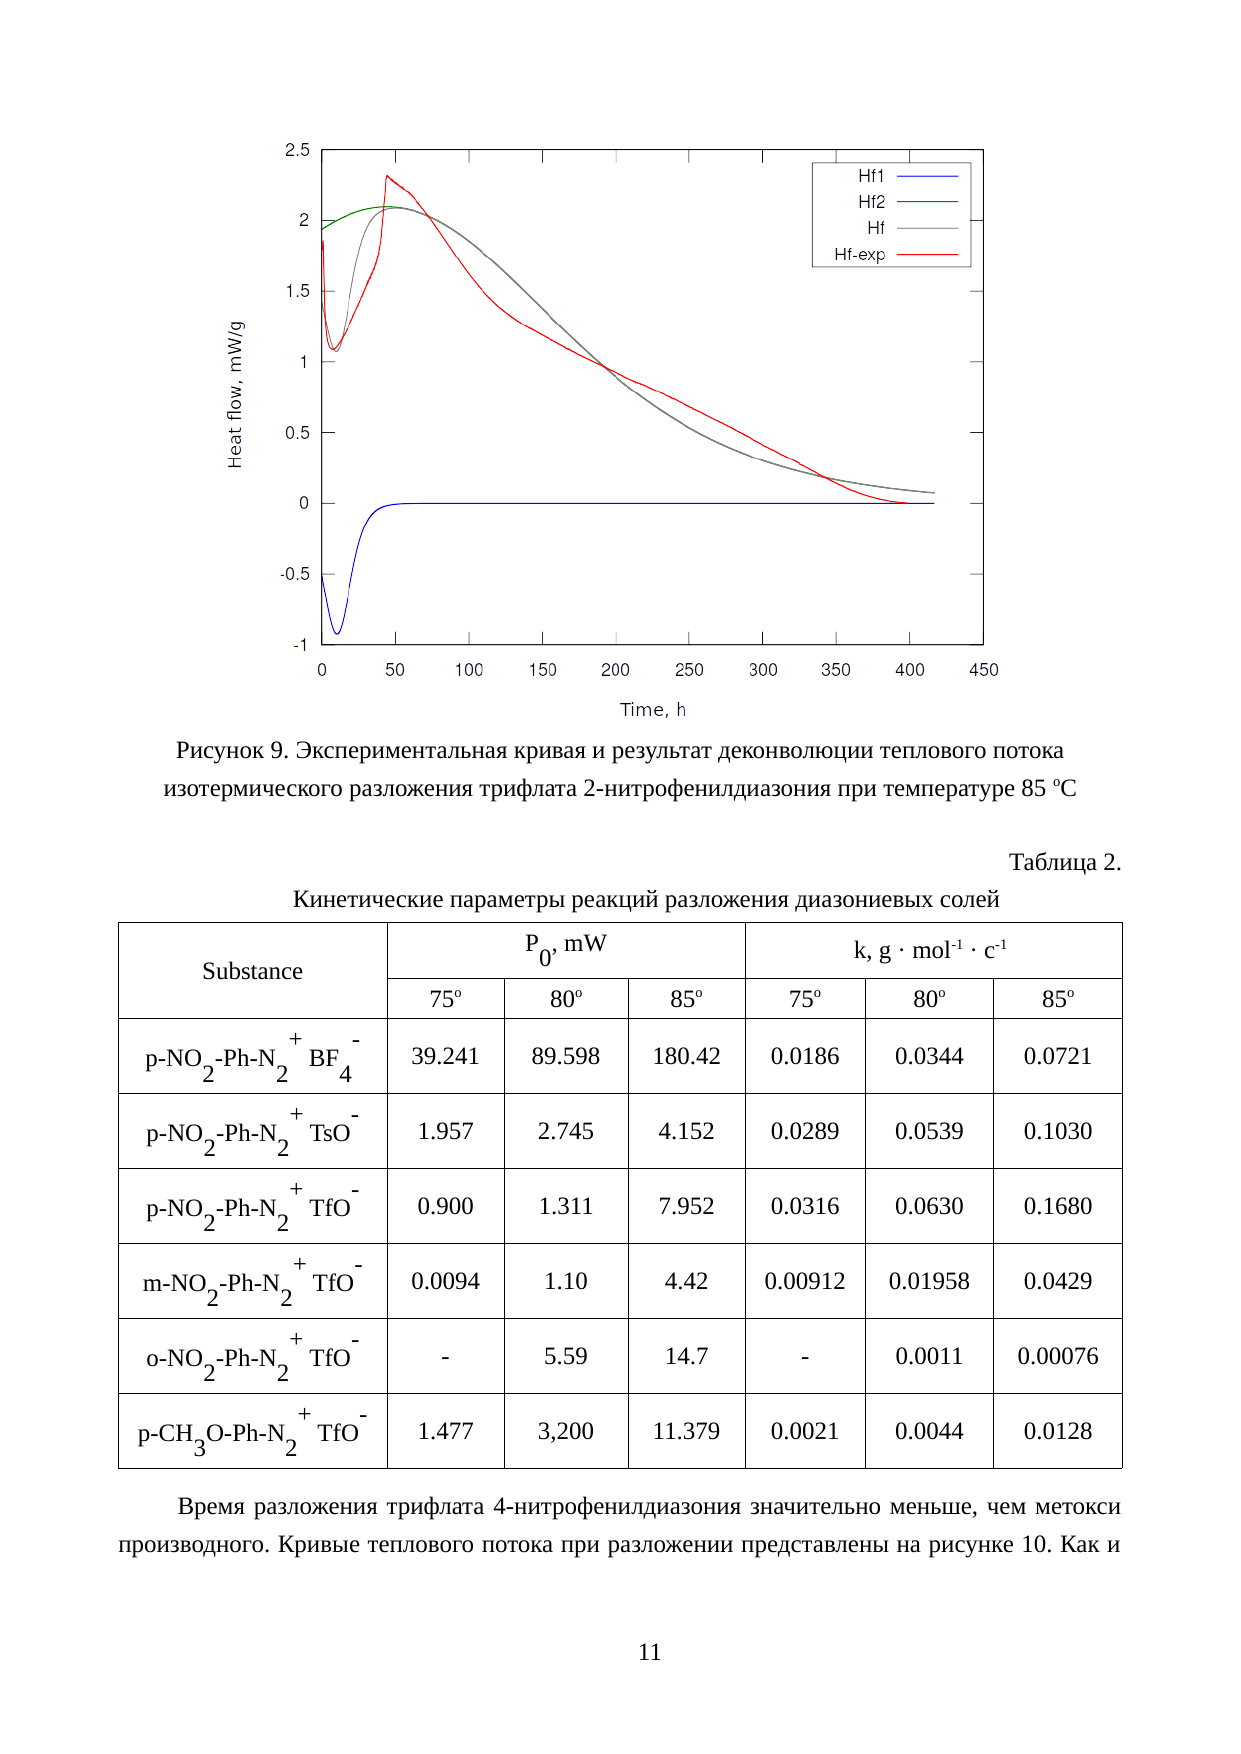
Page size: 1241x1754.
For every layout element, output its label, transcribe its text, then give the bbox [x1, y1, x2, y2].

table_cell - [746, 1319, 865, 1393]
table_cell 1.957 [388, 1094, 504, 1168]
table_cell 7.952 [629, 1169, 745, 1243]
table_cell 80o [866, 979, 993, 1018]
table_cell 0.0094 [388, 1244, 504, 1318]
table_header Substance [119, 923, 387, 1018]
table_cell 0.0186 [746, 1019, 865, 1093]
table_cell 0.0128 [994, 1394, 1122, 1468]
table_cell 0.0539 [866, 1094, 993, 1168]
text Таблица 2. [118, 847, 1122, 876]
table_cell 3,200 [505, 1394, 628, 1468]
table_header P0, mW [388, 923, 745, 978]
table_cell 39.241 [388, 1019, 504, 1093]
table_cell 1.311 [505, 1169, 628, 1243]
table_cell 0.900 [388, 1169, 504, 1243]
table_cell 0.0044 [866, 1394, 993, 1468]
table_cell 85o [994, 979, 1122, 1018]
table_cell m-NO2-Ph-N2+ TfO- [119, 1244, 387, 1318]
table_cell 0.0011 [866, 1319, 993, 1393]
table_cell 14.7 [629, 1319, 745, 1393]
table_cell 0.1680 [994, 1169, 1122, 1243]
table_cell 0.0429 [994, 1244, 1122, 1318]
text Время разложения трифлата 4-нитрофенилдиазония значительно меньше, чем метокси производного. Кривые теплового потока при разложении представлены на рисунке 10. Как и [118, 1491, 1122, 1557]
table_cell - [388, 1319, 504, 1393]
table_cell 5.59 [505, 1319, 628, 1393]
table_cell 0.0344 [866, 1019, 993, 1093]
table_cell p-NO2-Ph-N2+ TfO- [119, 1169, 387, 1243]
table_cell 80o [505, 979, 628, 1018]
table_cell 0.0289 [746, 1094, 865, 1168]
table_cell p-CH3O-Ph-N2+ TfO- [119, 1394, 387, 1468]
table_cell p-NO2-Ph-N2+ TsO- [119, 1094, 387, 1168]
table_cell 2.745 [505, 1094, 628, 1168]
table_cell 0.01958 [866, 1244, 993, 1318]
text Кинетические параметры реакций разложения диазониевых солей [118, 884, 1122, 913]
table_cell 89.598 [505, 1019, 628, 1093]
table_cell 1.10 [505, 1244, 628, 1318]
table_cell 0.0316 [746, 1169, 865, 1243]
table_cell 0.0721 [994, 1019, 1122, 1093]
table_cell 0.0021 [746, 1394, 865, 1468]
table_cell p-NO2-Ph-N2+ BF4- [119, 1019, 387, 1093]
table_cell 4.152 [629, 1094, 745, 1168]
table_cell 0.1030 [994, 1094, 1122, 1168]
table_cell 0.00076 [994, 1319, 1122, 1393]
table_cell 180.42 [629, 1019, 745, 1093]
table_cell 75o [746, 979, 865, 1018]
text Рисунок 9. Экспериментальная кривая и результат деконволюции теплового потока изотермического разложения трифлата 2-нитрофенилдиазония при температуре 85 оС [118, 126, 1122, 801]
table_cell 0.00912 [746, 1244, 865, 1318]
table_cell 4.42 [629, 1244, 745, 1318]
table_cell 85o [629, 979, 745, 1018]
table_header k, g · mol-1 · с-1 [746, 923, 1122, 978]
table_cell 11.379 [629, 1394, 745, 1468]
table_cell o-NO2-Ph-N2+ TfO- [119, 1319, 387, 1393]
table_cell 75o [388, 979, 504, 1018]
table_cell 1.477 [388, 1394, 504, 1468]
table_cell 0.0630 [866, 1169, 993, 1243]
picture [215, 124, 1019, 727]
